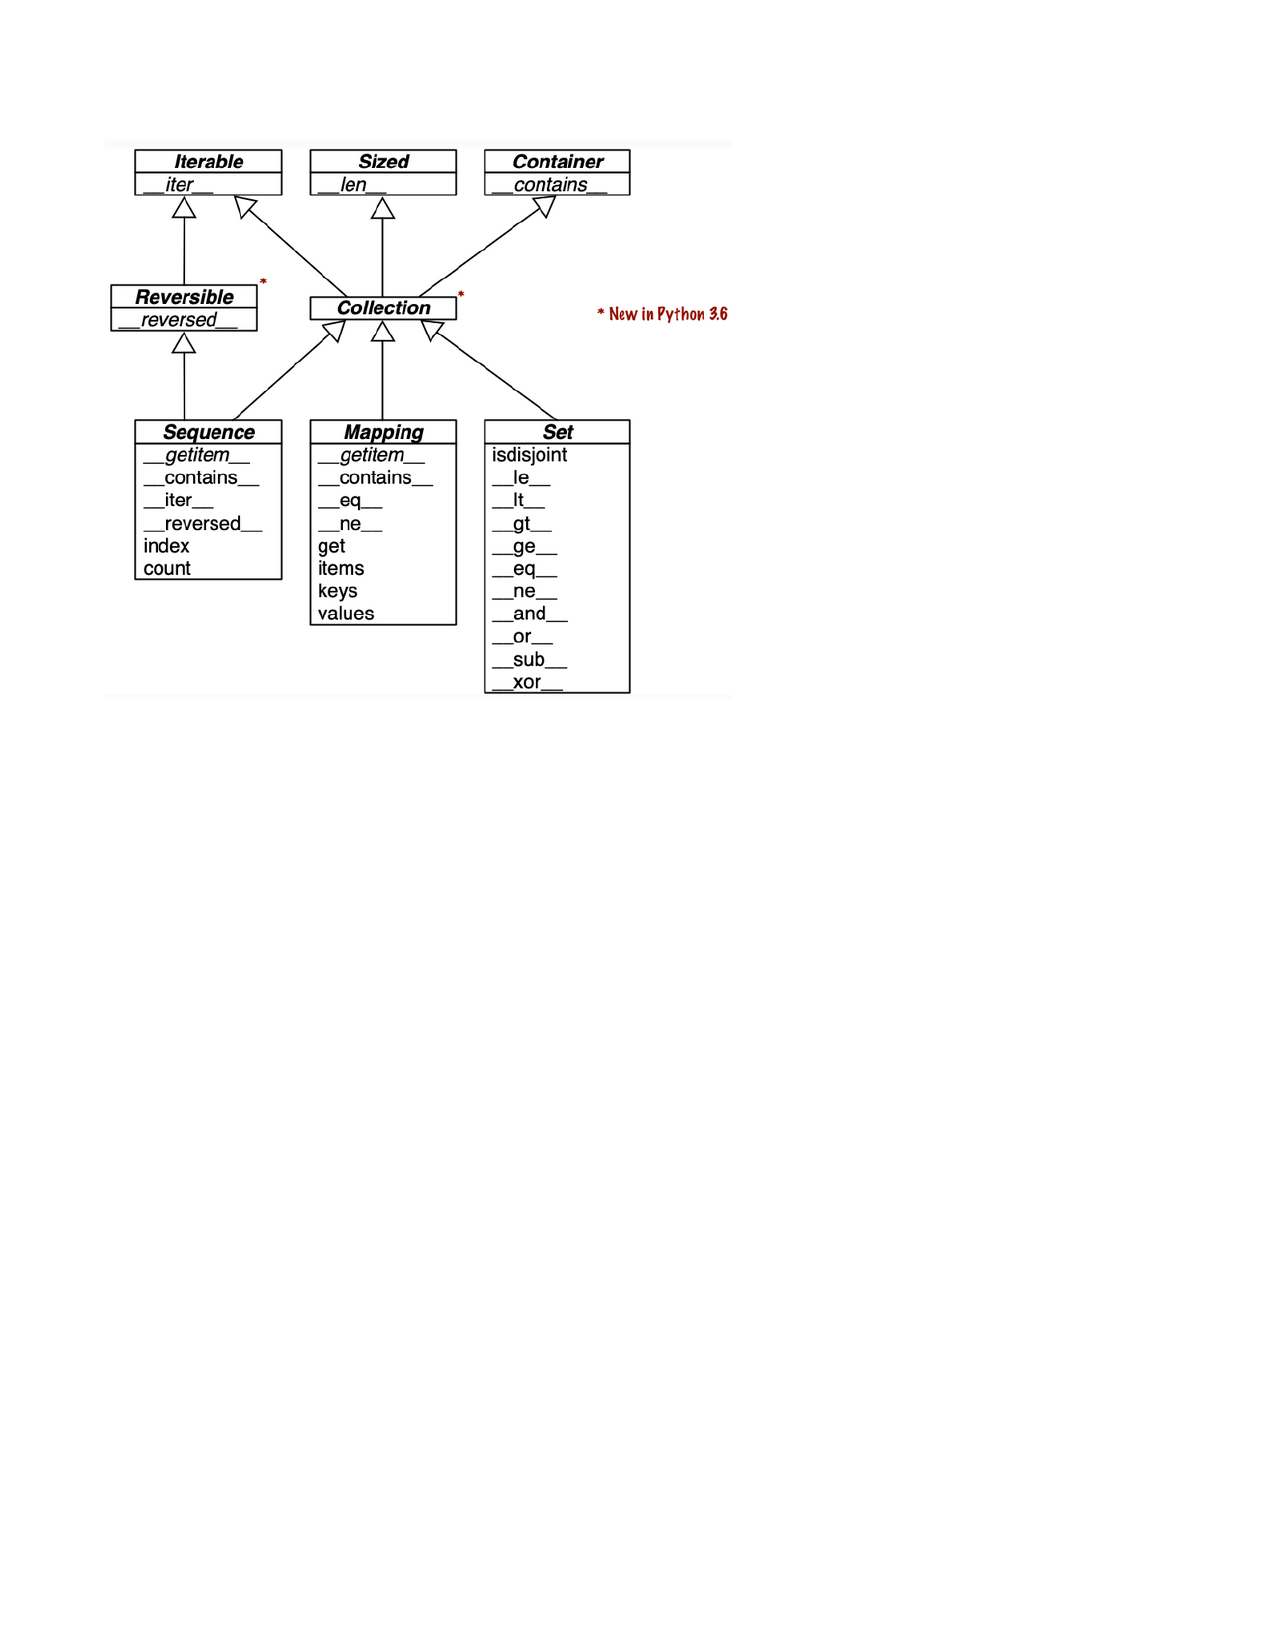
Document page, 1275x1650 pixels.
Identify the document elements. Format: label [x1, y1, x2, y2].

picture [104, 140, 731, 699]
